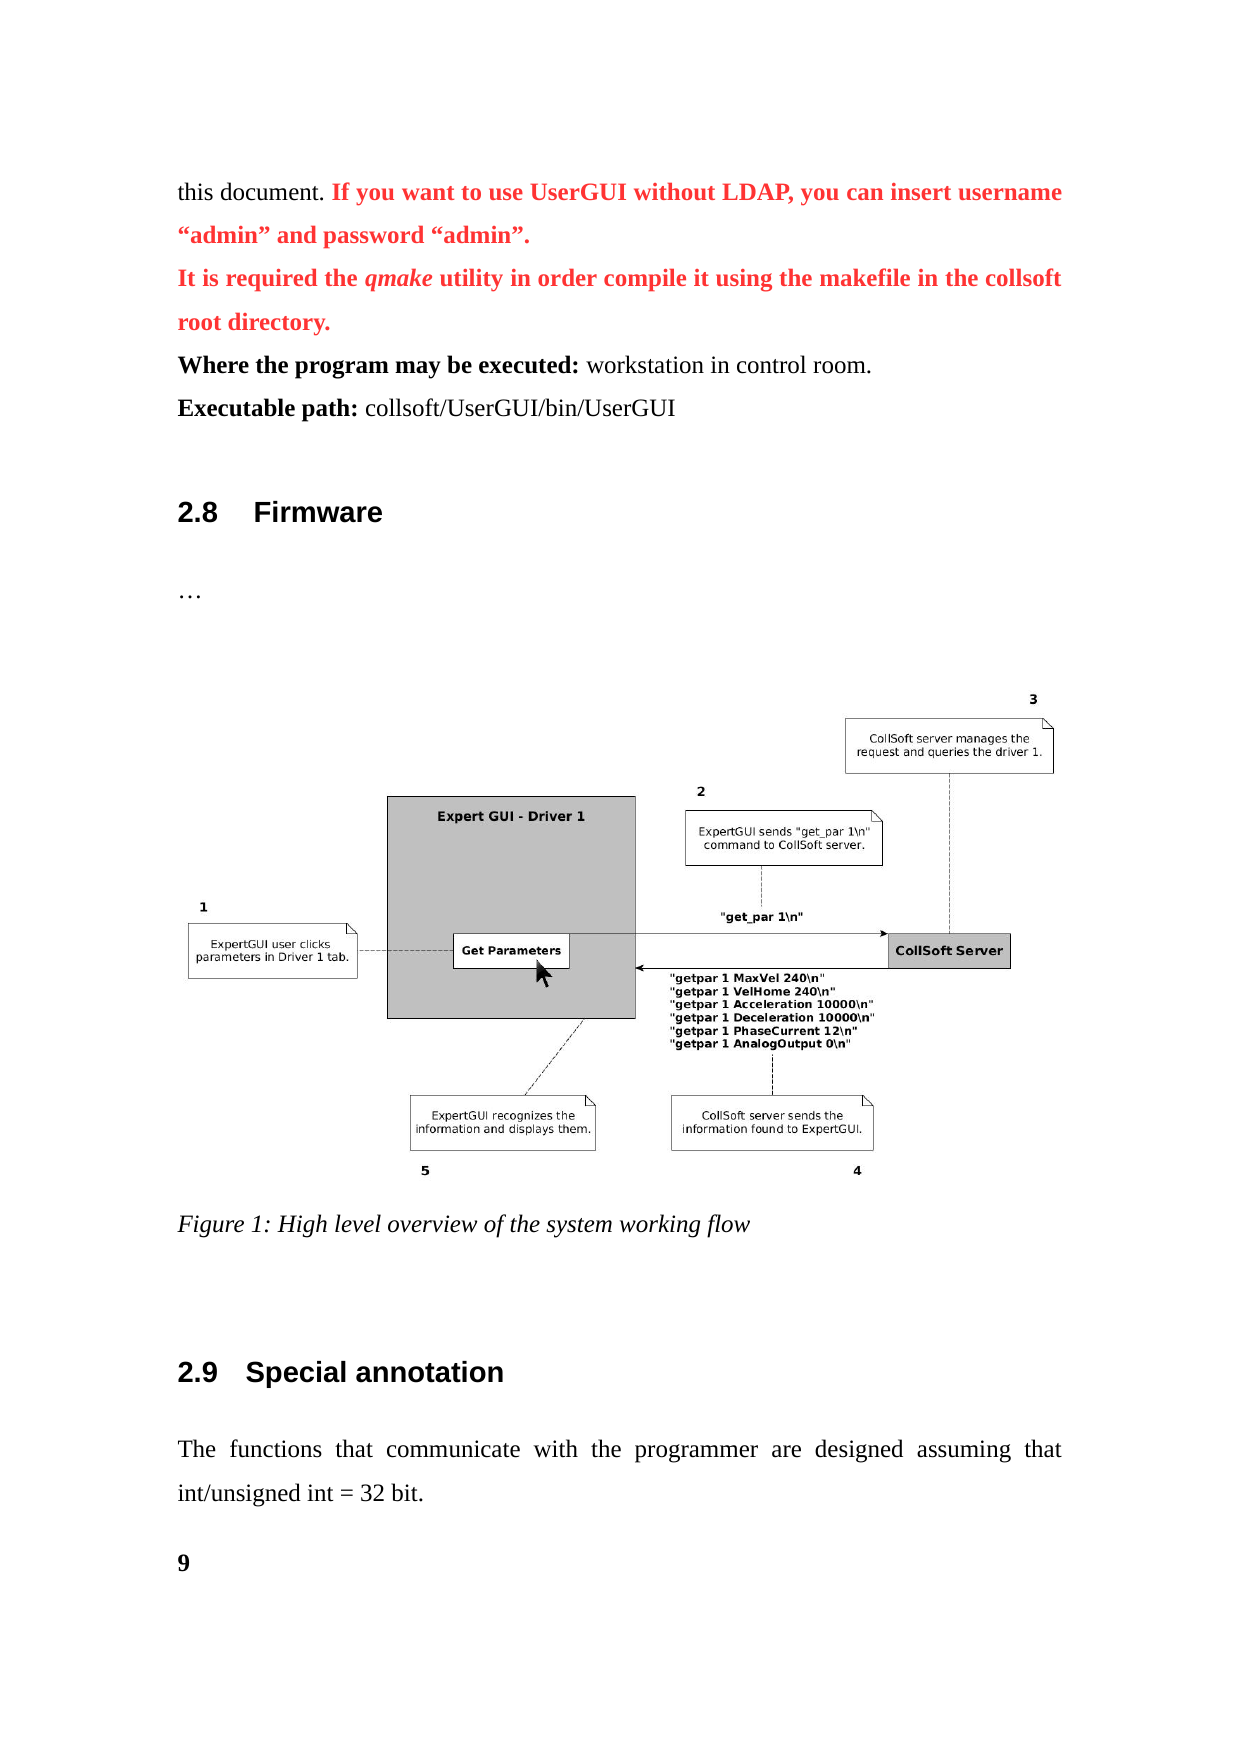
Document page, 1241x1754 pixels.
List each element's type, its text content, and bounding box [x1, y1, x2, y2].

picture [177, 673, 1063, 1196]
text It is required the qmake utility in order compile it using the makefile in the collsoft root directory. [177, 263, 1063, 335]
subtitle Firmware [177, 495, 1063, 528]
text this document. If you want to use UserGUI without LDAP, you can insert username “admin” and password “admin”. [177, 177, 1063, 249]
text Figure 1: High level overview of the system working flow [177, 1196, 1063, 1238]
subtitle Special annotation [177, 1355, 1063, 1388]
text Where the program may be executed: workstation in control room. [177, 350, 1063, 378]
text Executable path: collsoft/UserGUI/bin/UserGUI [177, 393, 1063, 422]
text The functions that communicate with the programmer are designed assuming that int/unsigned int = 32 bit. [177, 1434, 1063, 1506]
text … [177, 575, 1063, 603]
